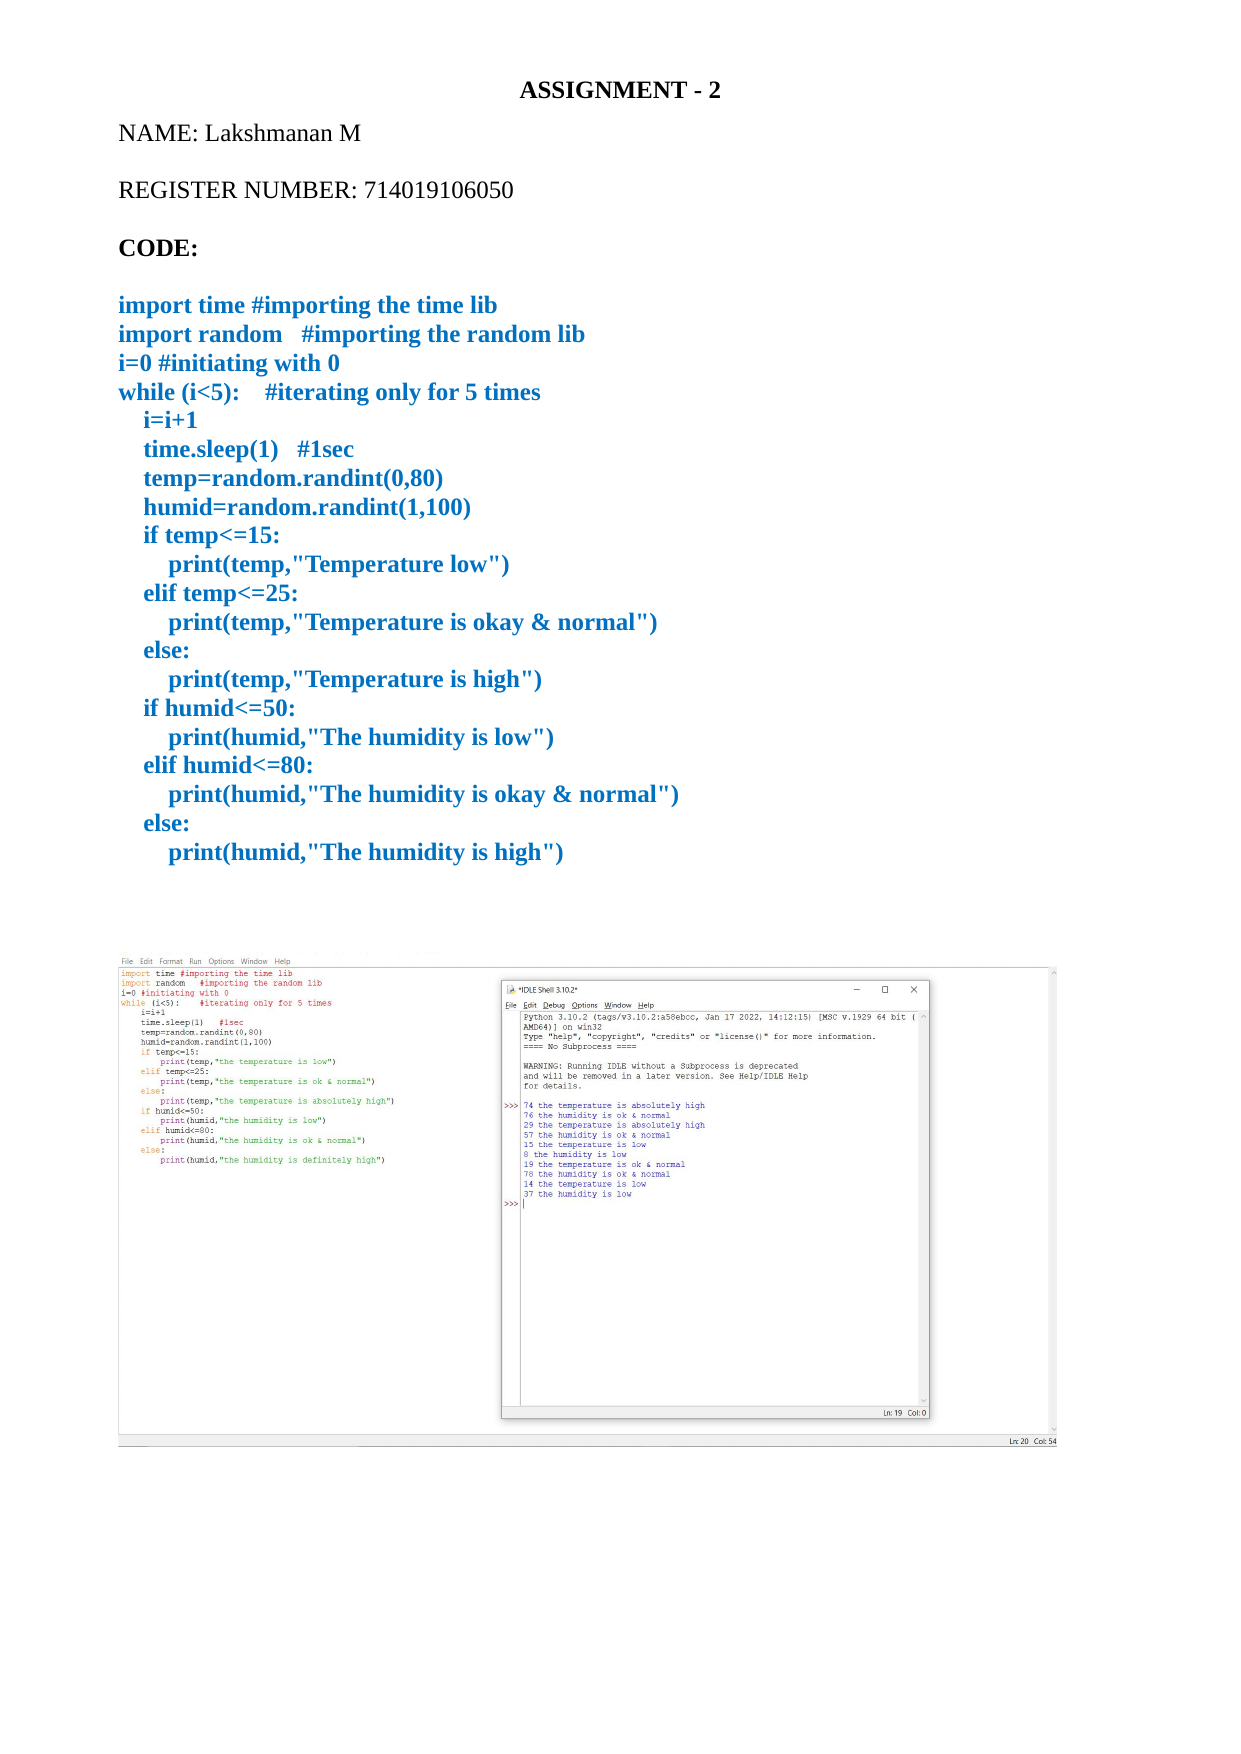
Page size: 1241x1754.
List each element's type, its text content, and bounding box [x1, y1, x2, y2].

text print(temp,"Temperature is high") [118, 664, 1122, 693]
text if temp<=15: [118, 521, 1122, 549]
text temp=random.randint(0,80) [118, 463, 1122, 492]
text i=0 #initiating with 0 [118, 348, 1122, 377]
text time.sleep(1) #1sec [118, 434, 1122, 463]
text elif temp<=25: [118, 578, 1122, 607]
text if humid<=50: [118, 693, 1122, 722]
text print(humid,"The humidity is high") [118, 837, 1122, 866]
text humid=random.randint(1,100) [118, 492, 1122, 521]
text print(temp,"Temperature is okay & normal") [118, 607, 1122, 636]
text NAME: Lakshmanan M [118, 118, 1122, 147]
text print(humid,"The humidity is okay & normal") [118, 779, 1122, 808]
text CODE: [118, 233, 1122, 262]
text elif humid<=80: [118, 751, 1122, 779]
text else: [118, 808, 1122, 837]
text import time #importing the time lib [118, 291, 1122, 319]
text i=i+1 [118, 406, 1122, 434]
text while (i<5): #iterating only for 5 times [118, 377, 1122, 406]
text REGISTER NUMBER: 714019106050 [118, 176, 1122, 204]
text print(temp,"Temperature low") [118, 549, 1122, 578]
text import random #importing the random lib [118, 319, 1122, 348]
text print(humid,"The humidity is low") [118, 722, 1122, 751]
text else: [118, 636, 1122, 664]
